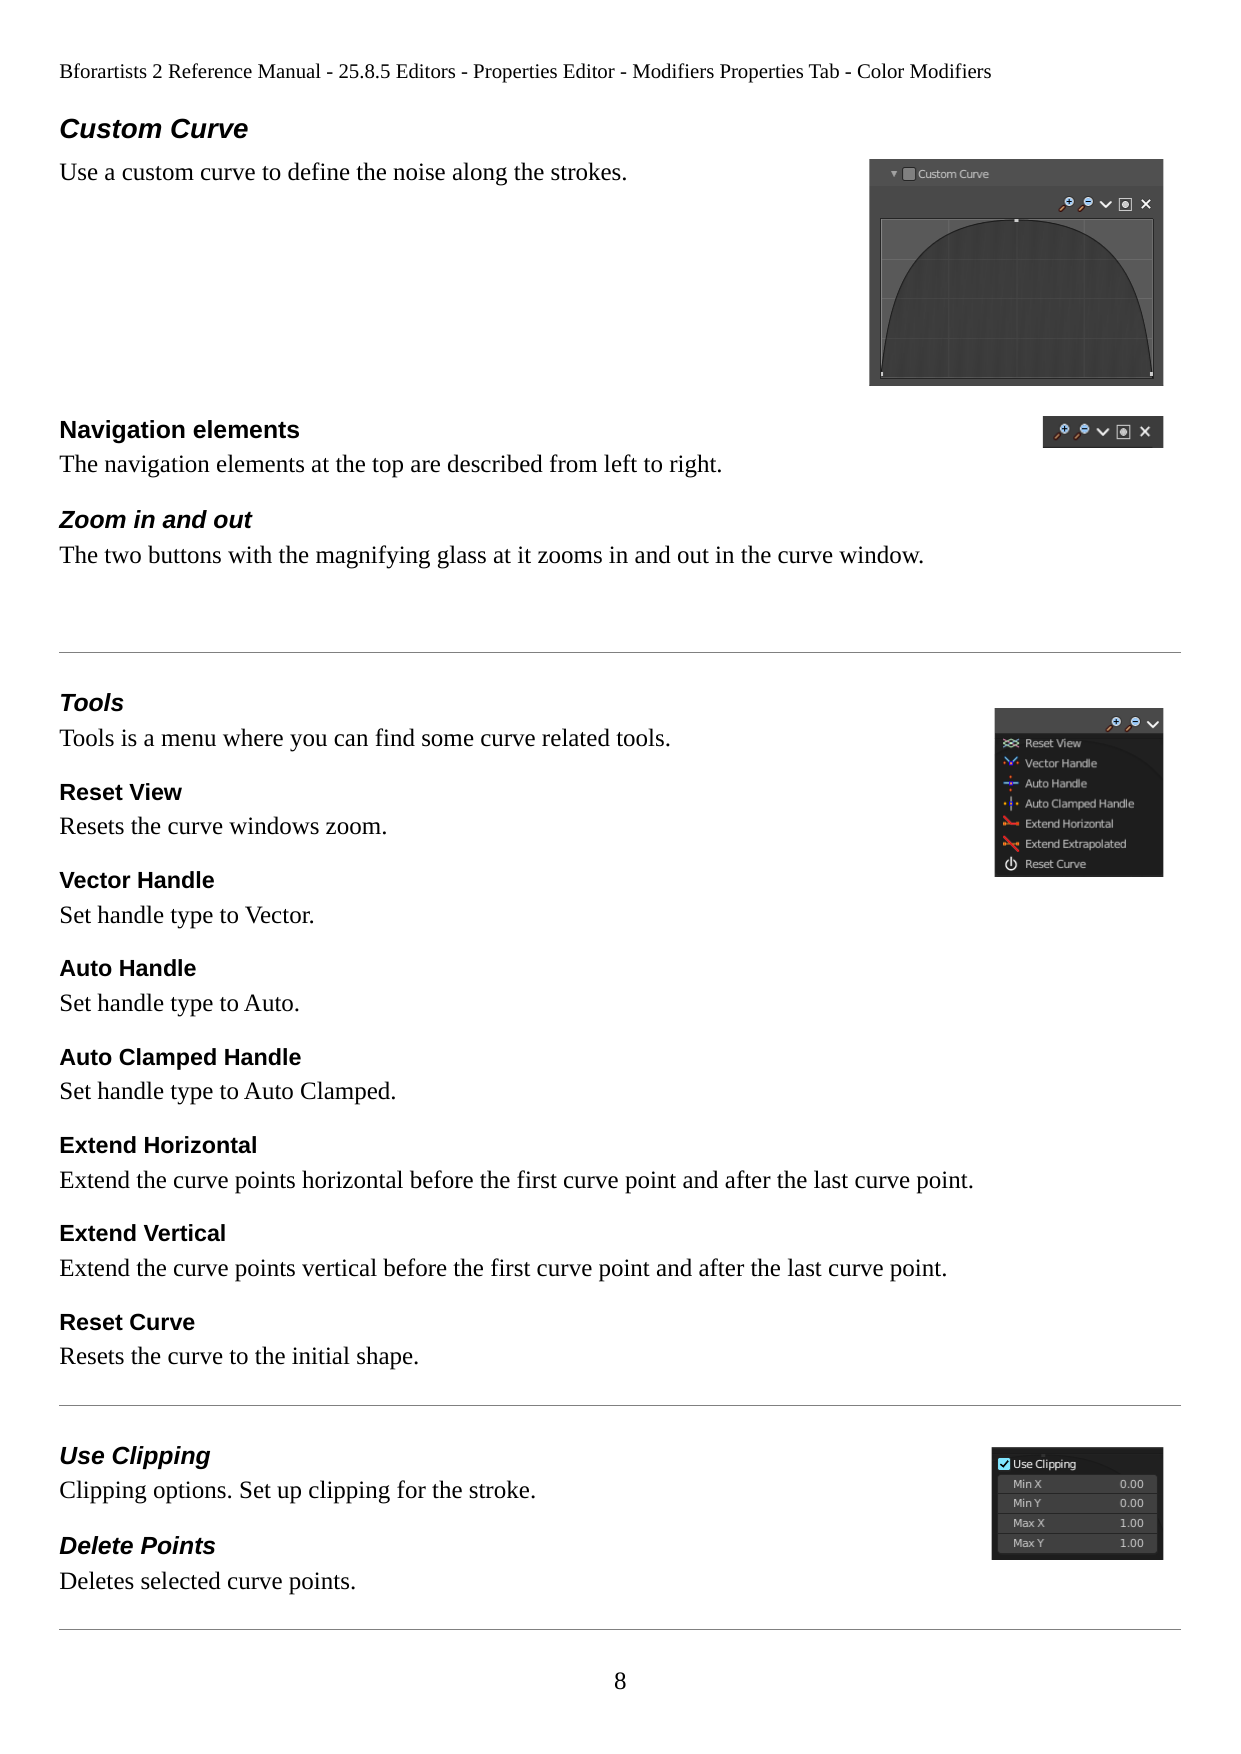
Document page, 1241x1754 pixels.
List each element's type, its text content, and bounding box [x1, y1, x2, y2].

subtitle Navigation elements [59, 415, 1181, 443]
subtitle [1164, 1531, 1181, 1559]
subtitle Reset View [59, 778, 994, 805]
subtitle Use Clipping [59, 1441, 1181, 1469]
subtitle Extend Horizontal [59, 1132, 1181, 1158]
text Extend the curve points vertical before the first curve point and after the last curve point. [59, 1253, 1181, 1282]
subtitle Delete Points [59, 1531, 991, 1559]
subtitle Auto Clamped Handle [59, 1043, 1181, 1070]
picture [869, 159, 1164, 386]
subtitle Vector Handle [59, 867, 1181, 893]
subtitle Custom Curve [59, 113, 1181, 144]
subtitle [1164, 778, 1181, 805]
picture [991, 1447, 1164, 1560]
text Set handle type to Auto. [59, 988, 1181, 1017]
text Clipping options. Set up clipping for the stroke. [59, 1476, 991, 1504]
subtitle Extend Vertical [59, 1220, 1181, 1247]
text Resets the curve windows zoom. [59, 811, 994, 840]
text Set handle type to Auto Clamped. [59, 1076, 1181, 1105]
text Set handle type to Vector. [59, 900, 1181, 928]
text Resets the curve to the initial shape. [59, 1341, 1181, 1370]
subtitle Tools [59, 688, 1181, 717]
text Use a custom curve to define the noise along the strokes. [59, 157, 1181, 186]
text The navigation elements at the top are described from left to right. [59, 449, 1181, 478]
text Extend the curve points horizontal before the first curve point and after the last curve point. [59, 1165, 1181, 1193]
text The two buttons with the magnifying glass at it zooms in and out in the curve window. [59, 540, 1181, 568]
text Tools is a menu where you can find some curve related tools. [59, 723, 994, 752]
text Deletes selected curve points. [59, 1566, 1181, 1594]
subtitle Reset Curve [59, 1308, 1181, 1335]
picture [1042, 416, 1164, 448]
subtitle Auto Handle [59, 955, 1181, 982]
picture [994, 708, 1164, 877]
subtitle Zoom in and out [59, 505, 1181, 533]
